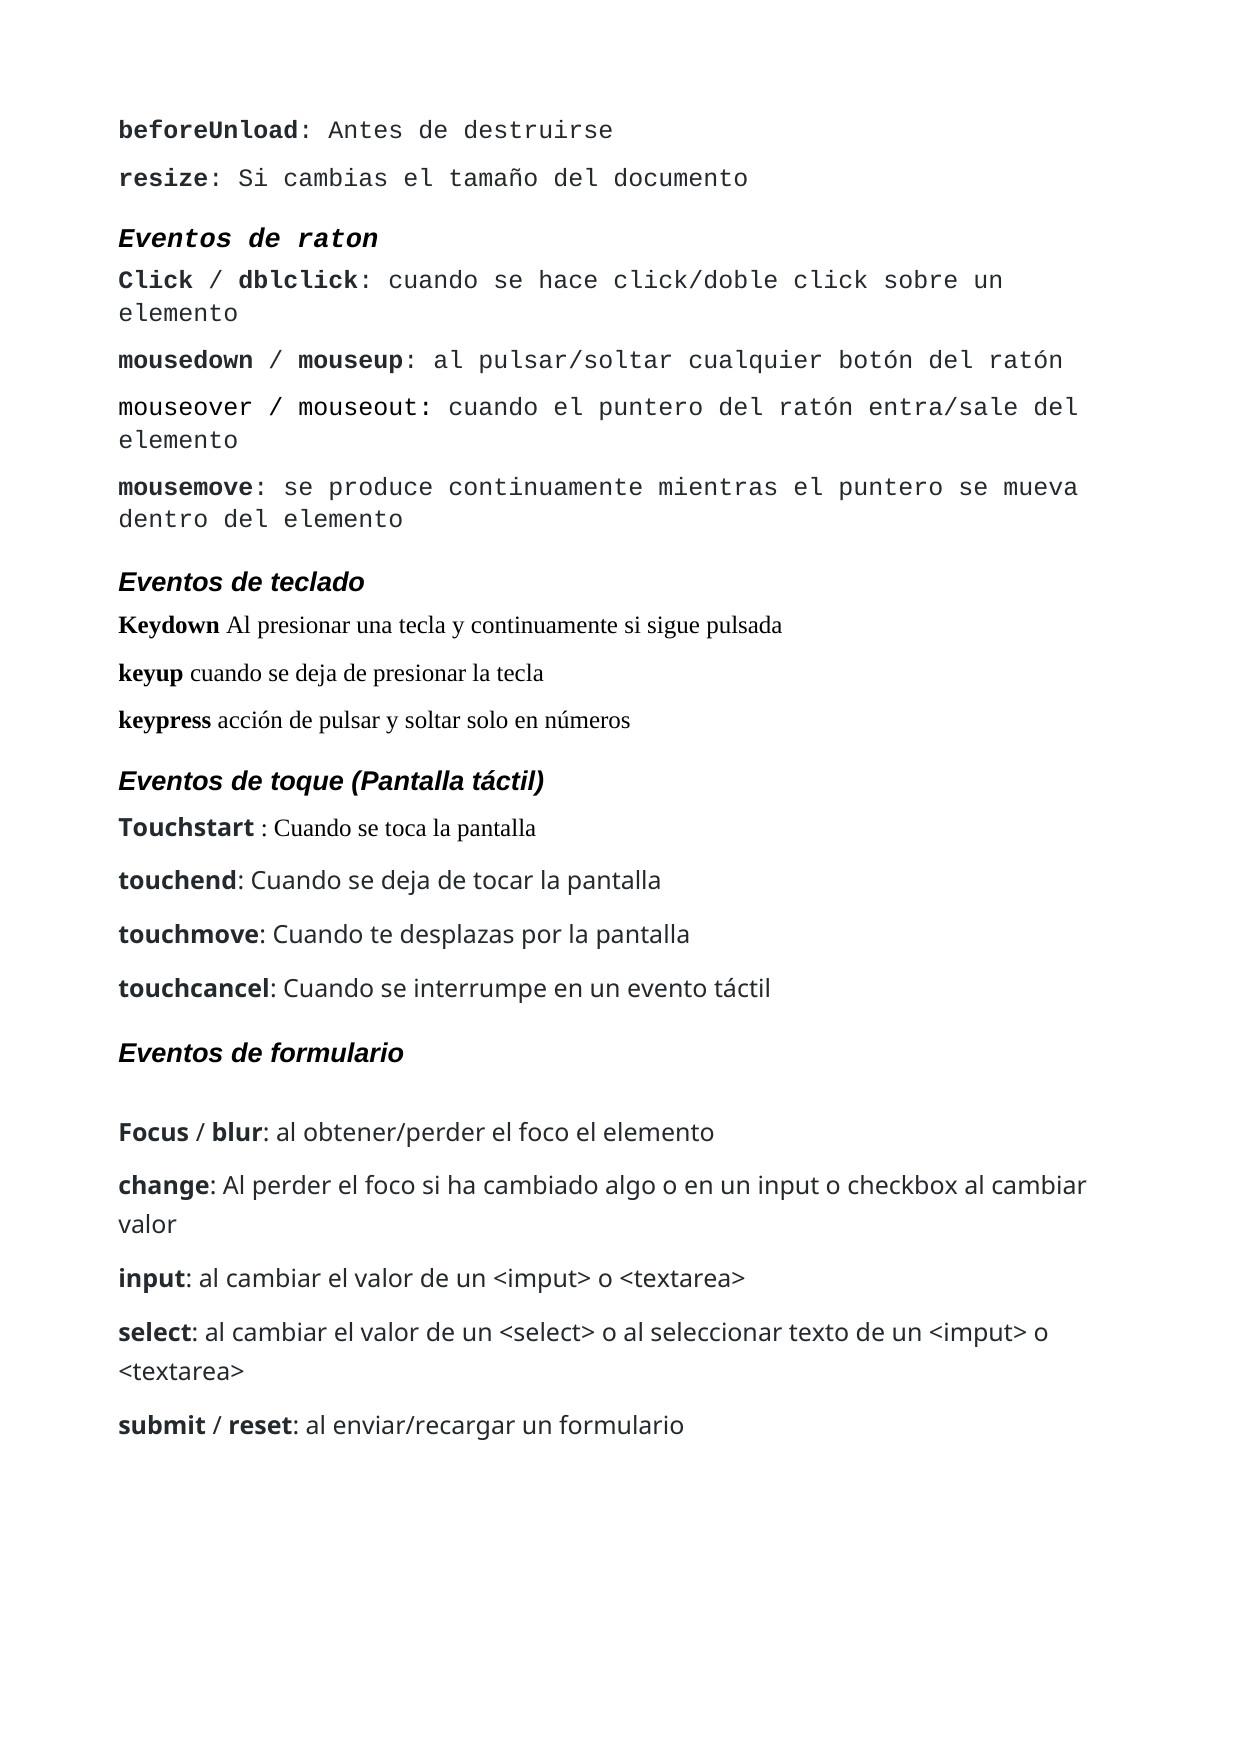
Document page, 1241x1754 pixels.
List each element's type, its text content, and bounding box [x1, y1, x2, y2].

text Keydown Al presionar una tecla y continuamente si sigue pulsada [118, 610, 1122, 639]
text mouseover / mouseout: cuando el puntero del ratón entra/sale del elemento [118, 395, 1122, 456]
text submit / reset: al enviar/recargar un formulario [118, 1408, 1122, 1442]
text beforeUnload: Antes de destruirse [118, 118, 1122, 146]
text select: al cambiar el valor de un <select> o al seleccionar texto de un <imput> o <textarea> [118, 1315, 1122, 1388]
text mousedown / mouseup: al pulsar/soltar cualquier botón del ratón [118, 348, 1122, 376]
subtitle Eventos de raton [118, 225, 1122, 256]
subtitle Eventos de teclado [118, 566, 1122, 598]
text Click / dblclick: cuando se hace click/doble click sobre un elemento [118, 268, 1122, 329]
text keyup cuando se deja de presionar la tecla [118, 658, 1122, 686]
text touchcancel: Cuando se interrumpe en un evento táctil [118, 970, 1122, 1004]
text mousemove: se produce continuamente mientras el puntero se mueva dentro del elemento [118, 474, 1122, 535]
text touchend: Cuando se deja de tocar la pantalla [118, 863, 1122, 897]
text keypress acción de pulsar y soltar solo en números [118, 705, 1122, 734]
text Focus / blur: al obtener/perder el foco el elemento [118, 1080, 1122, 1148]
text change: Al perder el foco si ha cambiado algo o en un input o checkbox al cambiar valor [118, 1168, 1122, 1241]
text Touchstart : Cuando se toca la pantalla [118, 809, 1122, 843]
text touchmove: Cuando te desplazas por la pantalla [118, 917, 1122, 951]
subtitle Eventos de formulario [118, 1037, 1122, 1068]
text input: al cambiar el valor de un <imput> o <textarea> [118, 1261, 1122, 1295]
subtitle Eventos de toque (Pantalla táctil) [118, 765, 1122, 797]
text resize: Si cambias el tamaño del documento [118, 165, 1122, 193]
